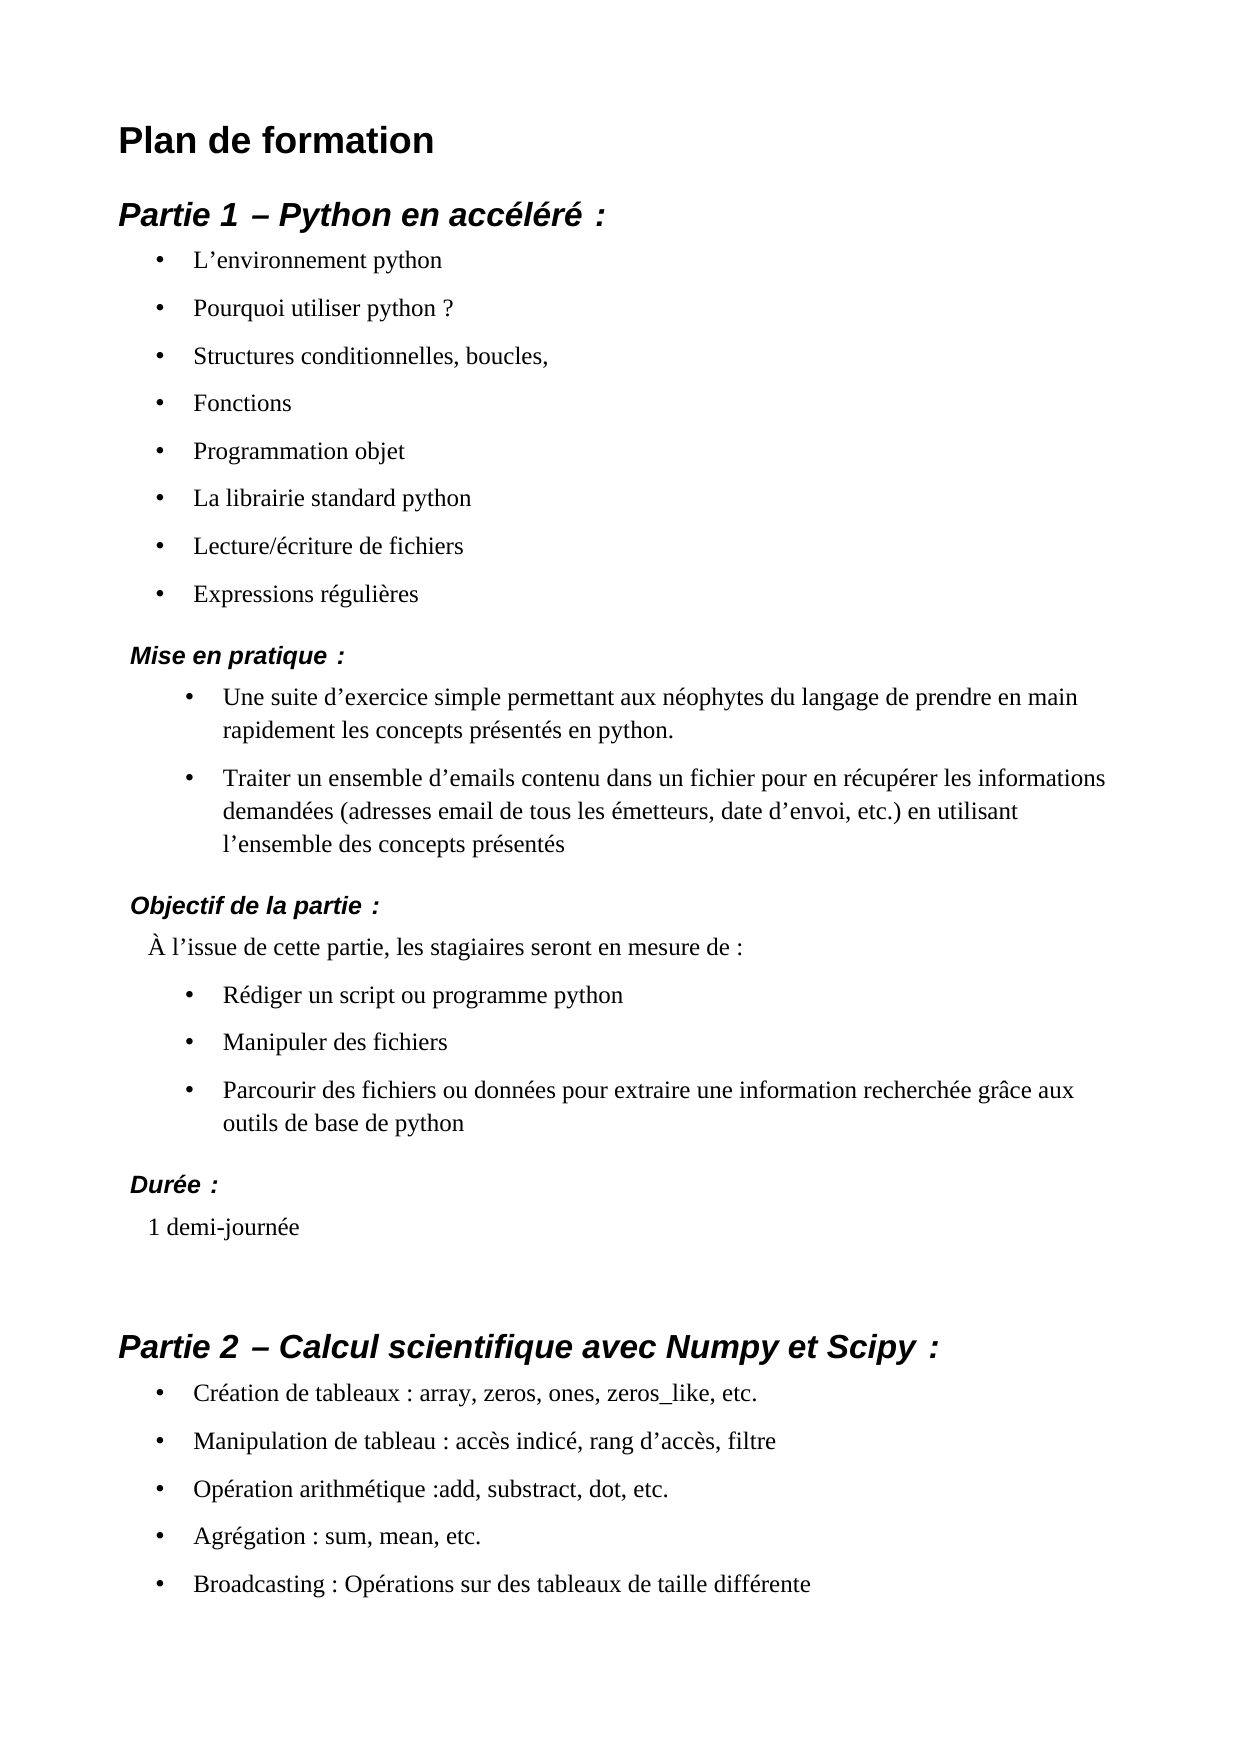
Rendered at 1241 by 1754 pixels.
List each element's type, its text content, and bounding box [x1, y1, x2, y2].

list Une suite d’exercice simple permettant aux néophytes du langage de prendre en main rapidement les concepts présentés en python. [185, 682, 1122, 744]
list Parcourir des fichiers ou données pour extraire une information recherchée grâce aux outils de base de python [185, 1075, 1122, 1137]
subtitle Partie 2 – Calcul scientifique avec Numpy et Scipy : [118, 1328, 1122, 1366]
list Manipulation de tableau : accès indicé, rang d’accès, filtre [156, 1426, 1122, 1455]
text À l’issue de cette partie, les stagiaires seront en mesure de : [148, 932, 1122, 961]
list Expressions régulières [156, 579, 1122, 607]
list Opération arithmétique :add, substract, dot, etc. [156, 1474, 1122, 1502]
list Création de tableaux : array, zeros, ones, zeros_like, etc. [156, 1378, 1122, 1407]
list Programmation objet [156, 436, 1122, 465]
list La librairie standard python [156, 483, 1122, 512]
subtitle Durée : [130, 1170, 1110, 1199]
subtitle Objectif de la partie : [130, 891, 1110, 920]
list Traiter un ensemble d’emails contenu dans un fichier pour en récupérer les informations demandées (adresses email de tous les émetteurs, date d’envoi, etc.) en utilisant l’ensemble des concepts présentés [185, 763, 1122, 858]
text 1 demi-journée [148, 1212, 1122, 1240]
subtitle Partie 1 – Python en accéléré : [118, 194, 1122, 233]
list Pourquoi utiliser python ? [156, 293, 1122, 322]
list Broadcasting : Opérations sur des tableaux de taille différente [156, 1569, 1122, 1598]
list Lecture/écriture de fichiers [156, 531, 1122, 560]
list Rédiger un script ou programme python [185, 980, 1122, 1009]
subtitle Mise en pratique : [130, 641, 1110, 670]
list Fonctions [156, 388, 1122, 417]
subtitle Plan de formation [118, 118, 1122, 161]
list Agrégation : sum, mean, etc. [156, 1521, 1122, 1550]
list Structures conditionnelles, boucles, [156, 341, 1122, 369]
list Manipuler des fichiers [185, 1027, 1122, 1056]
list L’environnement python [156, 246, 1122, 274]
